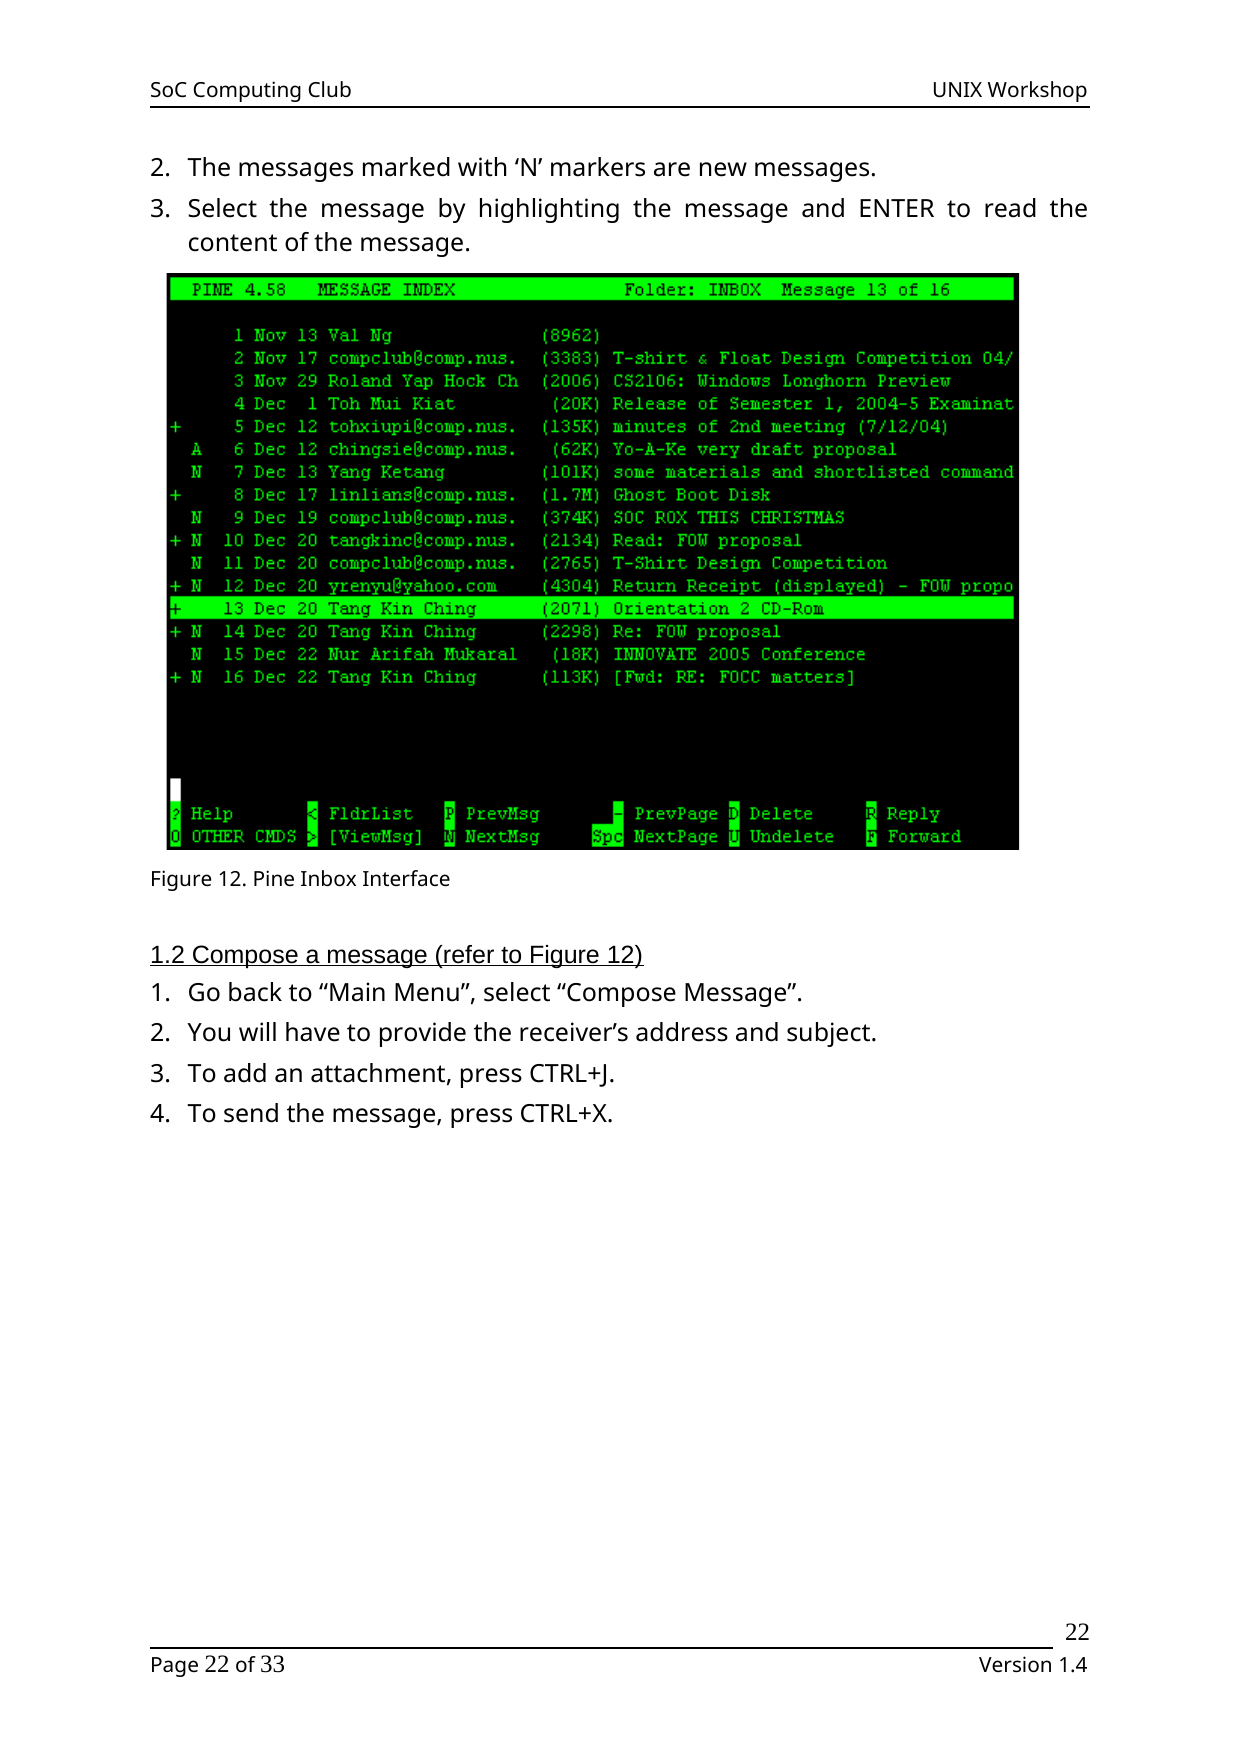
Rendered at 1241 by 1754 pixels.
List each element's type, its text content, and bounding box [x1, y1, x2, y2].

text Figure 12. Pine Inbox Interface [150, 864, 1090, 893]
list Select the message by highlighting the message and ENTER to read the content of the message. [150, 190, 1090, 258]
list Go back to “Main Menu”, select “Compose Message”. [150, 974, 1090, 1009]
text 1.2 Compose a message (refer to Figure 12) [150, 939, 1090, 968]
list To add an attachment, press CTRL+J. [150, 1055, 1090, 1089]
picture [166, 273, 1020, 850]
list The messages marked with ‘N’ markers are new messages. [150, 150, 1090, 184]
list To send the message, press CTRL+X. [150, 1096, 1090, 1129]
list You will have to provide the receiver’s address and subject. [150, 1015, 1090, 1049]
